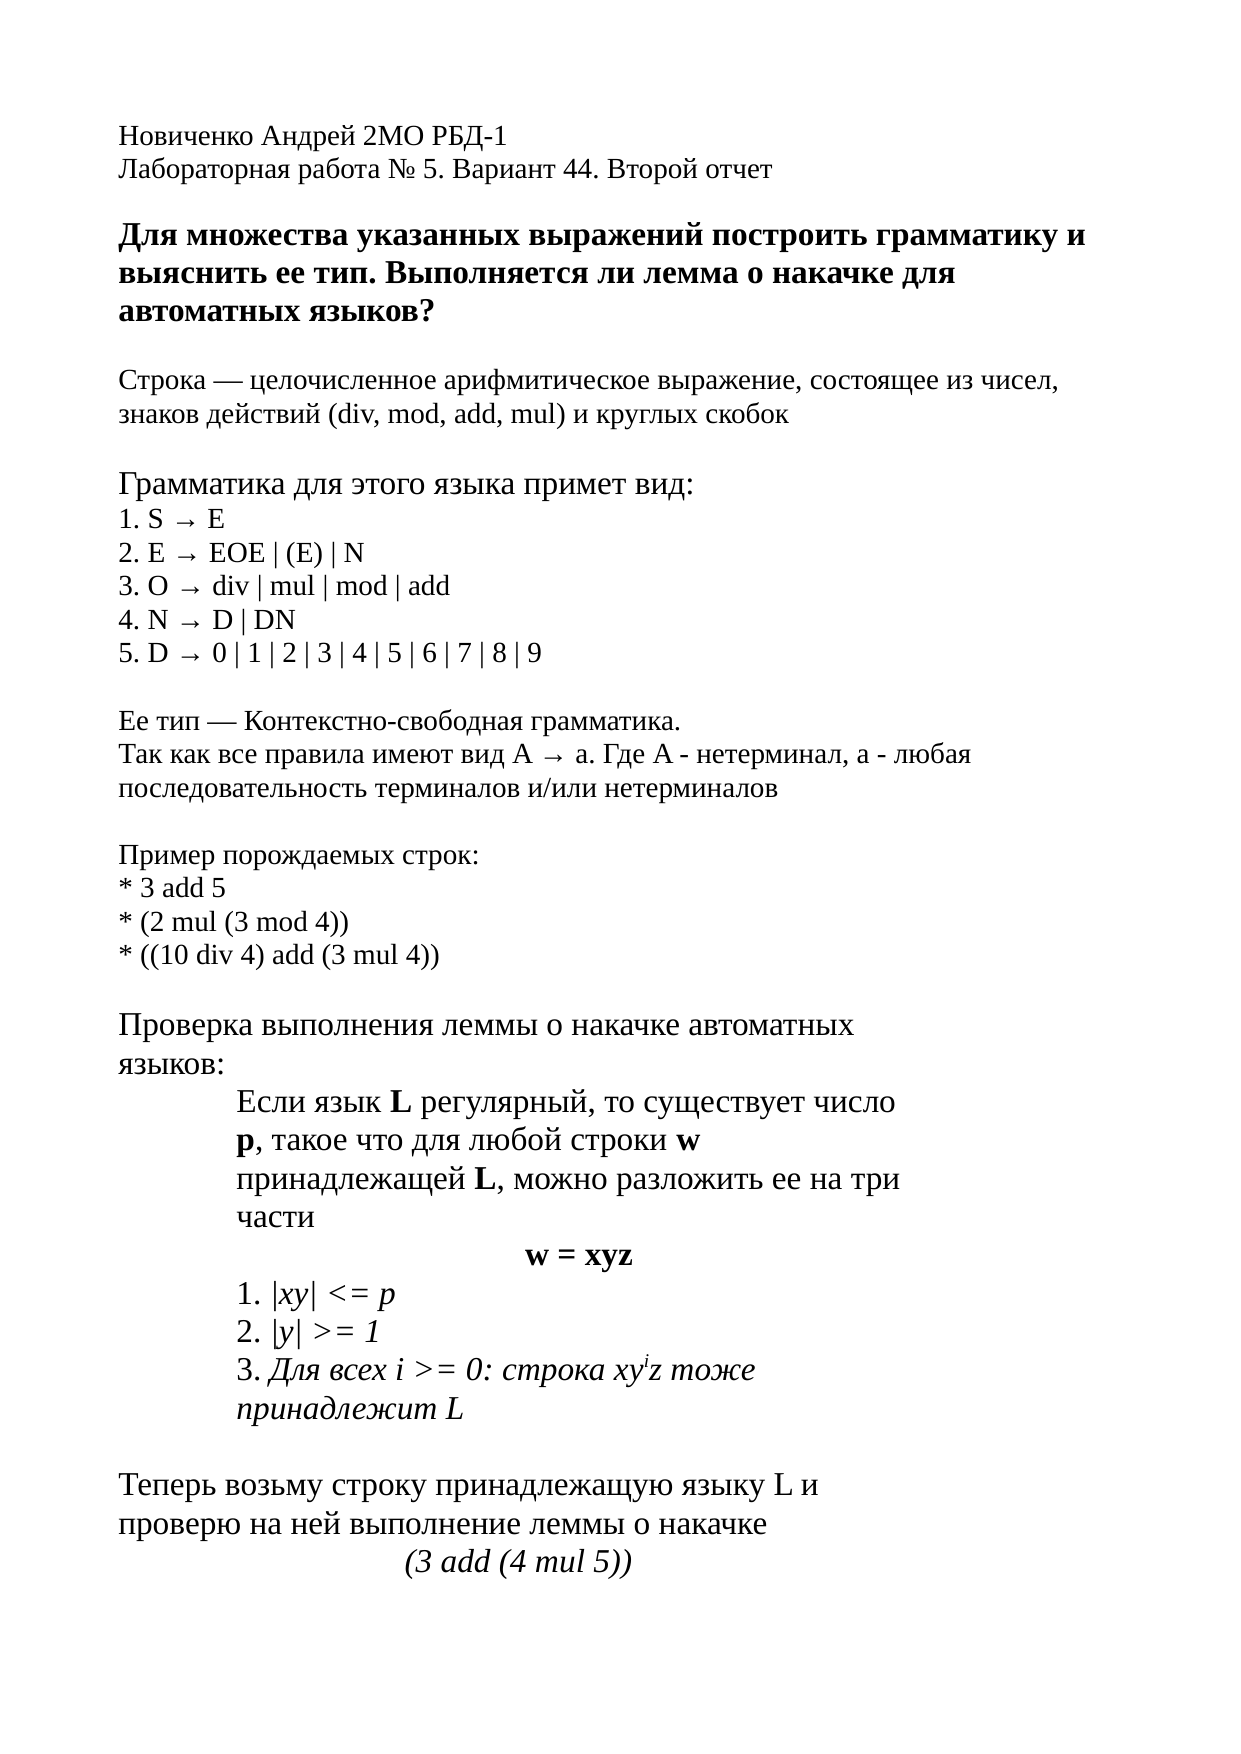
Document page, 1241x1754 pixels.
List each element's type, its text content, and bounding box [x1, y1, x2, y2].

text 1. S → E [118, 501, 1122, 535]
text Пример порождаемых строк: [118, 837, 1122, 870]
text Теперь возьму строку принадлежащую языку L и проверю на ней выполнение леммы о накачке [118, 1464, 921, 1541]
text 5. D → 0 | 1 | 2 | 3 | 4 | 5 | 6 | 7 | 8 | 9 [118, 636, 1122, 669]
text Новиченко Андрей 2МО РБД-1 Лабораторная работа № 5. Вариант 44. Второй отчет [118, 118, 1122, 185]
text 3. Для всех i >= 0: строка xyiz тоже принадлежит L [236, 1349, 921, 1426]
text Для множества указанных выражений построить грамматику и выяснить ее тип. Выполняется ли лемма о накачке для автоматных языков? [118, 214, 1122, 329]
text Ее тип — Контекстно-свободная грамматика. [118, 703, 1122, 736]
text Если язык L регулярный, то существует число p, такое что для любой строки w принадлежащей L, можно разложить ее на три части [236, 1081, 921, 1234]
text 1. |xy| <= p [236, 1273, 921, 1311]
text 4. N → D | DN [118, 602, 1122, 636]
text w = xyz [236, 1234, 921, 1273]
text Строка — целочисленное арифмитическое выражение, состоящее из чисел, знаков действий (div, mod, add, mul) и круглых скобок [118, 362, 1122, 429]
text 2. E → EOE | (E) | N 3. O → div | mul | mod | add [118, 535, 1122, 602]
text * ((10 div 4) add (3 mul 4)) [118, 937, 1122, 971]
text 2. |y| >= 1 [236, 1311, 921, 1349]
text Грамматика для этого языка примет вид: [118, 463, 1122, 501]
text * 3 add 5 * (2 mul (3 mod 4)) [118, 870, 1122, 937]
text Так как все правила имеют вид A → a. Где A - нетерминал, a - любая последовательность терминалов и/или нетерминалов [118, 736, 1122, 803]
text (3 add (4 mul 5)) [118, 1541, 921, 1579]
text Проверка выполнения леммы о накачке автоматных языков: [118, 1004, 921, 1081]
